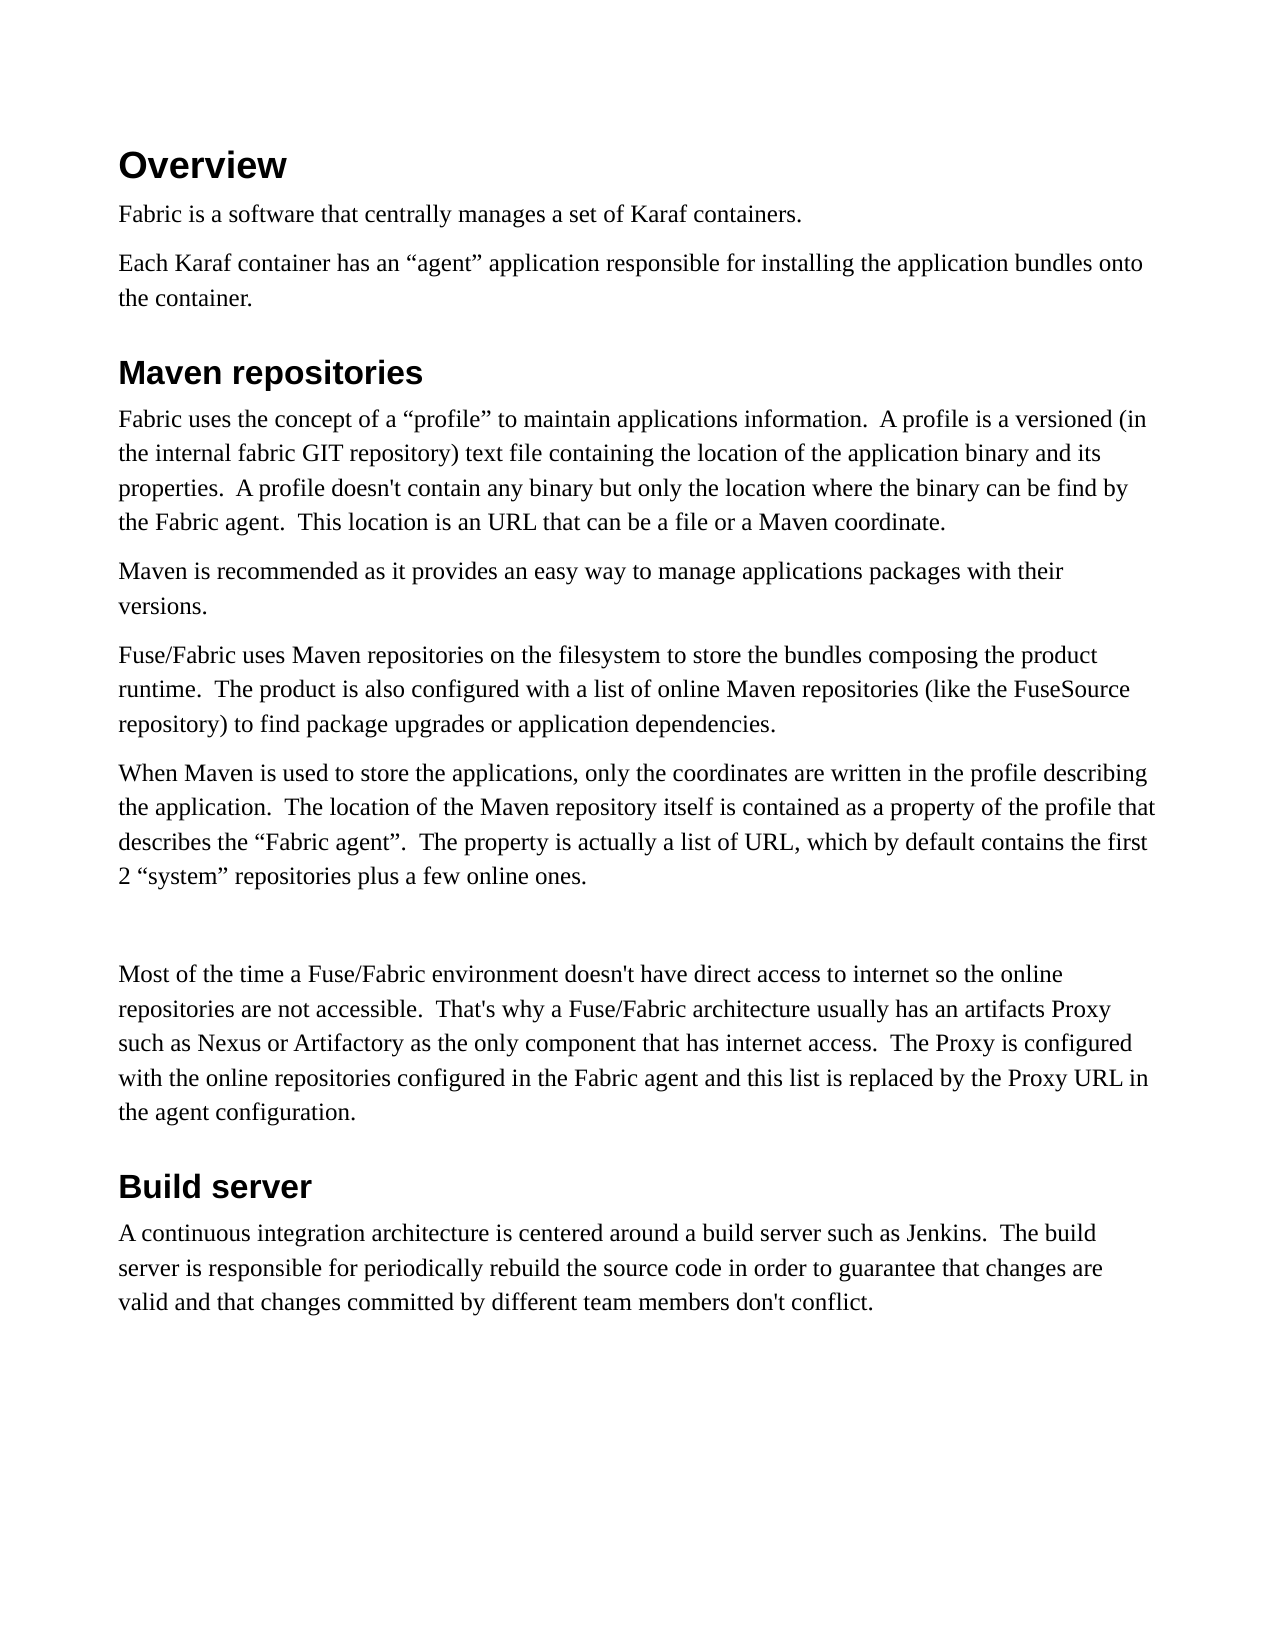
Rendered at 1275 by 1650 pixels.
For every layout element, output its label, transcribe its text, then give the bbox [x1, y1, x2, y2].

text A continuous integration architecture is centered around a build server such as Jenkins. The build server is responsible for periodically rebuild the source code in order to guarantee that changes are valid and that changes committed by different team members don't conflict. [118, 1218, 1157, 1316]
text Fabric is a software that centrally manages a set of Karaf containers. [118, 199, 1157, 228]
subtitle Overview [118, 143, 1157, 187]
text Fuse/Fabric uses Maven repositories on the filesystem to store the bundles composing the product runtime. The product is also configured with a list of online Maven repositories (like the FuseSource repository) to find package upgrades or application dependencies. [118, 640, 1157, 738]
subtitle Maven repositories [118, 353, 1157, 391]
text Maven is recommended as it provides an easy way to manage applications packages with their versions. [118, 556, 1157, 619]
text When Maven is used to store the applications, only the coordinates are written in the profile describing the application. The location of the Maven repository itself is contained as a property of the profile that describes the “Fabric agent”. The property is actually a list of URL, which by default contains the first 2 “system” repositories plus a few online ones. [118, 758, 1157, 890]
text Each Karaf container has an “agent” application responsible for installing the application bundles onto the container. [118, 248, 1157, 312]
text Fabric uses the concept of a “profile” to maintain applications information. A profile is a versioned (in the internal fabric GIT repository) text file containing the location of the application binary and its properties. A profile doesn't contain any binary but only the location where the binary can be find by the Fabric agent. This location is an URL that can be a file or a Maven coordinate. [118, 404, 1157, 536]
text Most of the time a Fuse/Fabric environment doesn't have direct access to internet so the online repositories are not accessible. That's why a Fuse/Fabric architecture usually has an artifacts Proxy such as Nexus or Artifactory as the only component that has internet access. The Proxy is configured with the online repositories configured in the Fabric agent and this list is replaced by the Proxy URL in the agent configuration. [118, 959, 1157, 1126]
subtitle Build server [118, 1167, 1157, 1206]
